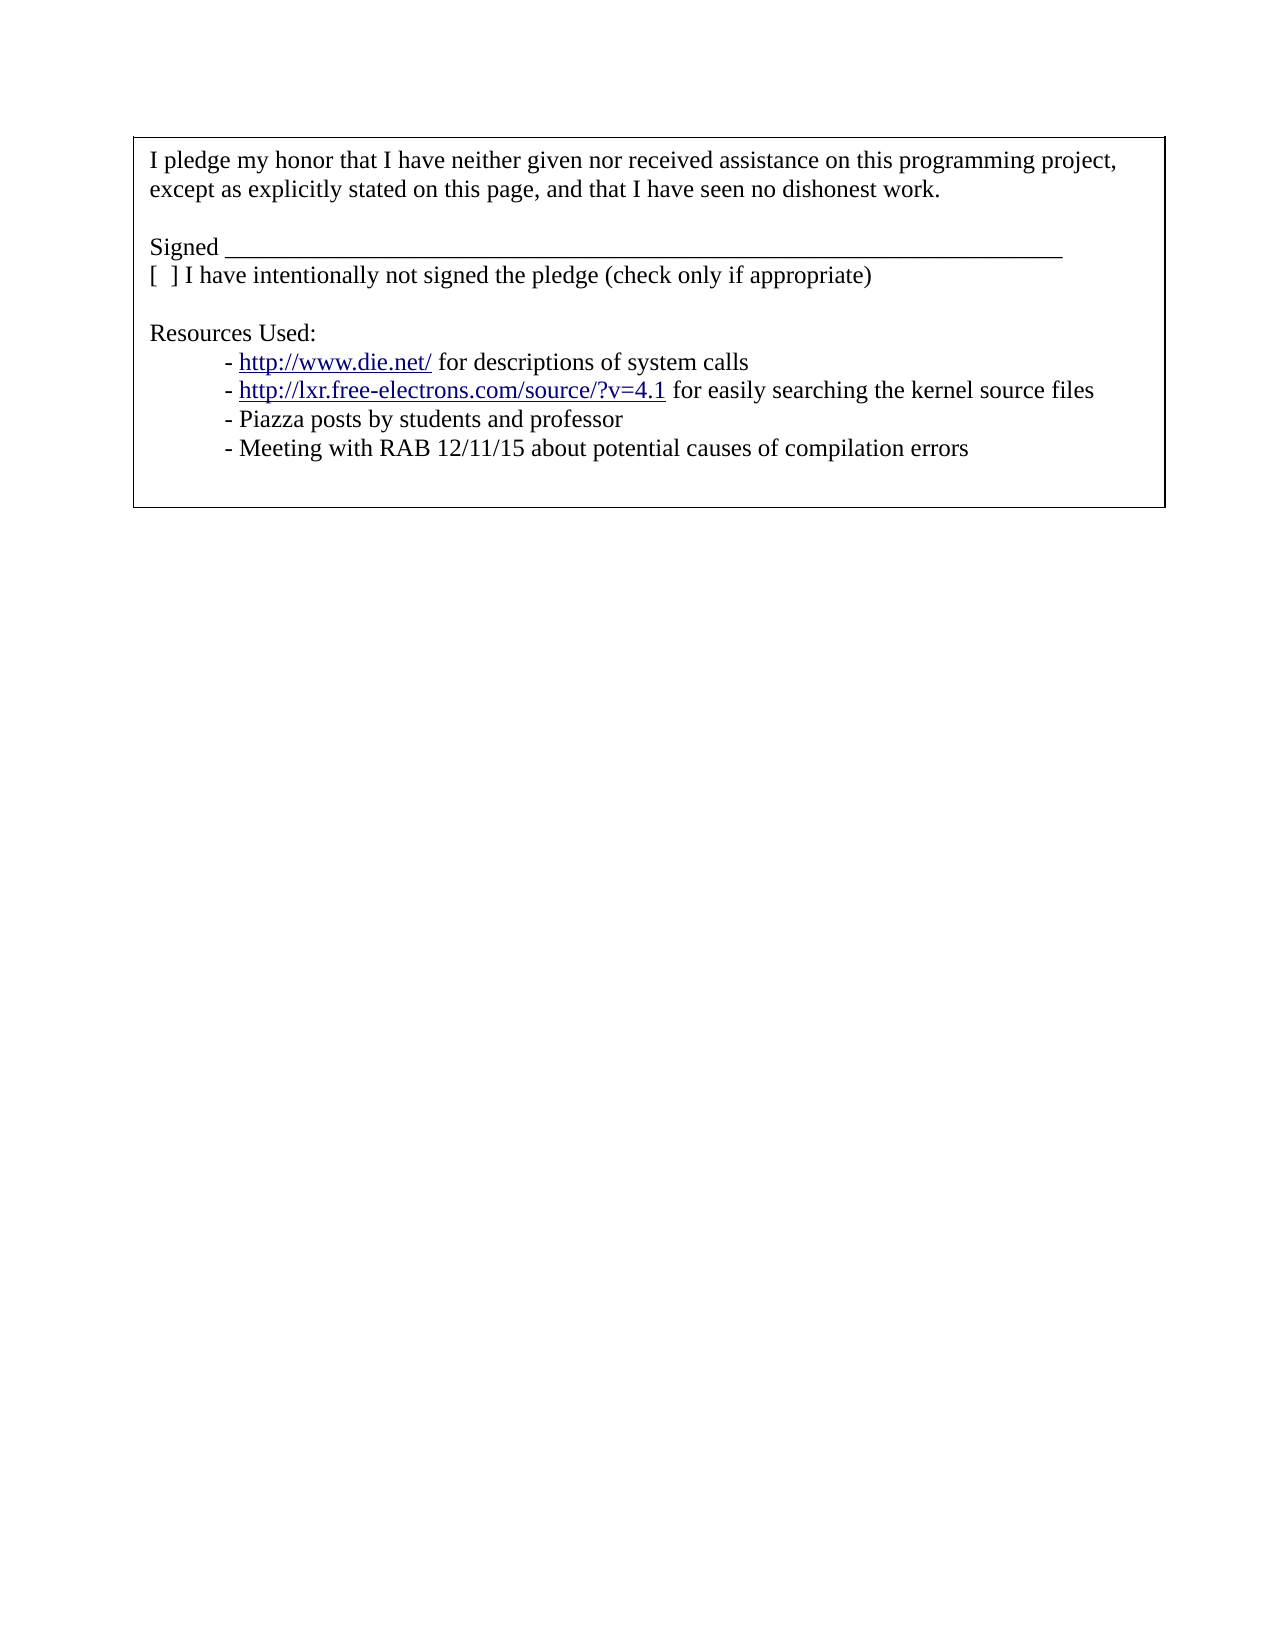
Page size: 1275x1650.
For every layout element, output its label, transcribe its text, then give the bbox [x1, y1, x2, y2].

text - Piazza posts by students and professor [224, 404, 1149, 433]
text - http://lxr.free-electrons.com/source/?v=4.1 for easily searching the kernel source files [224, 376, 1149, 404]
text Resources Used: [149, 318, 1149, 347]
text - http://www.die.net/ for descriptions of system calls [224, 347, 1149, 376]
text - Meeting with RAB 12/11/15 about potential causes of compilation errors [224, 433, 1149, 462]
text Signed ___________________________________________________________________ [149, 232, 1149, 261]
text [ ] I have intentionally not signed the pledge (check only if appropriate) [149, 261, 1149, 289]
text I pledge my honor that I have neither given nor received assistance on this programming project, except as explicitly stated on this page, and that I have seen no dishonest work. [149, 146, 1149, 203]
